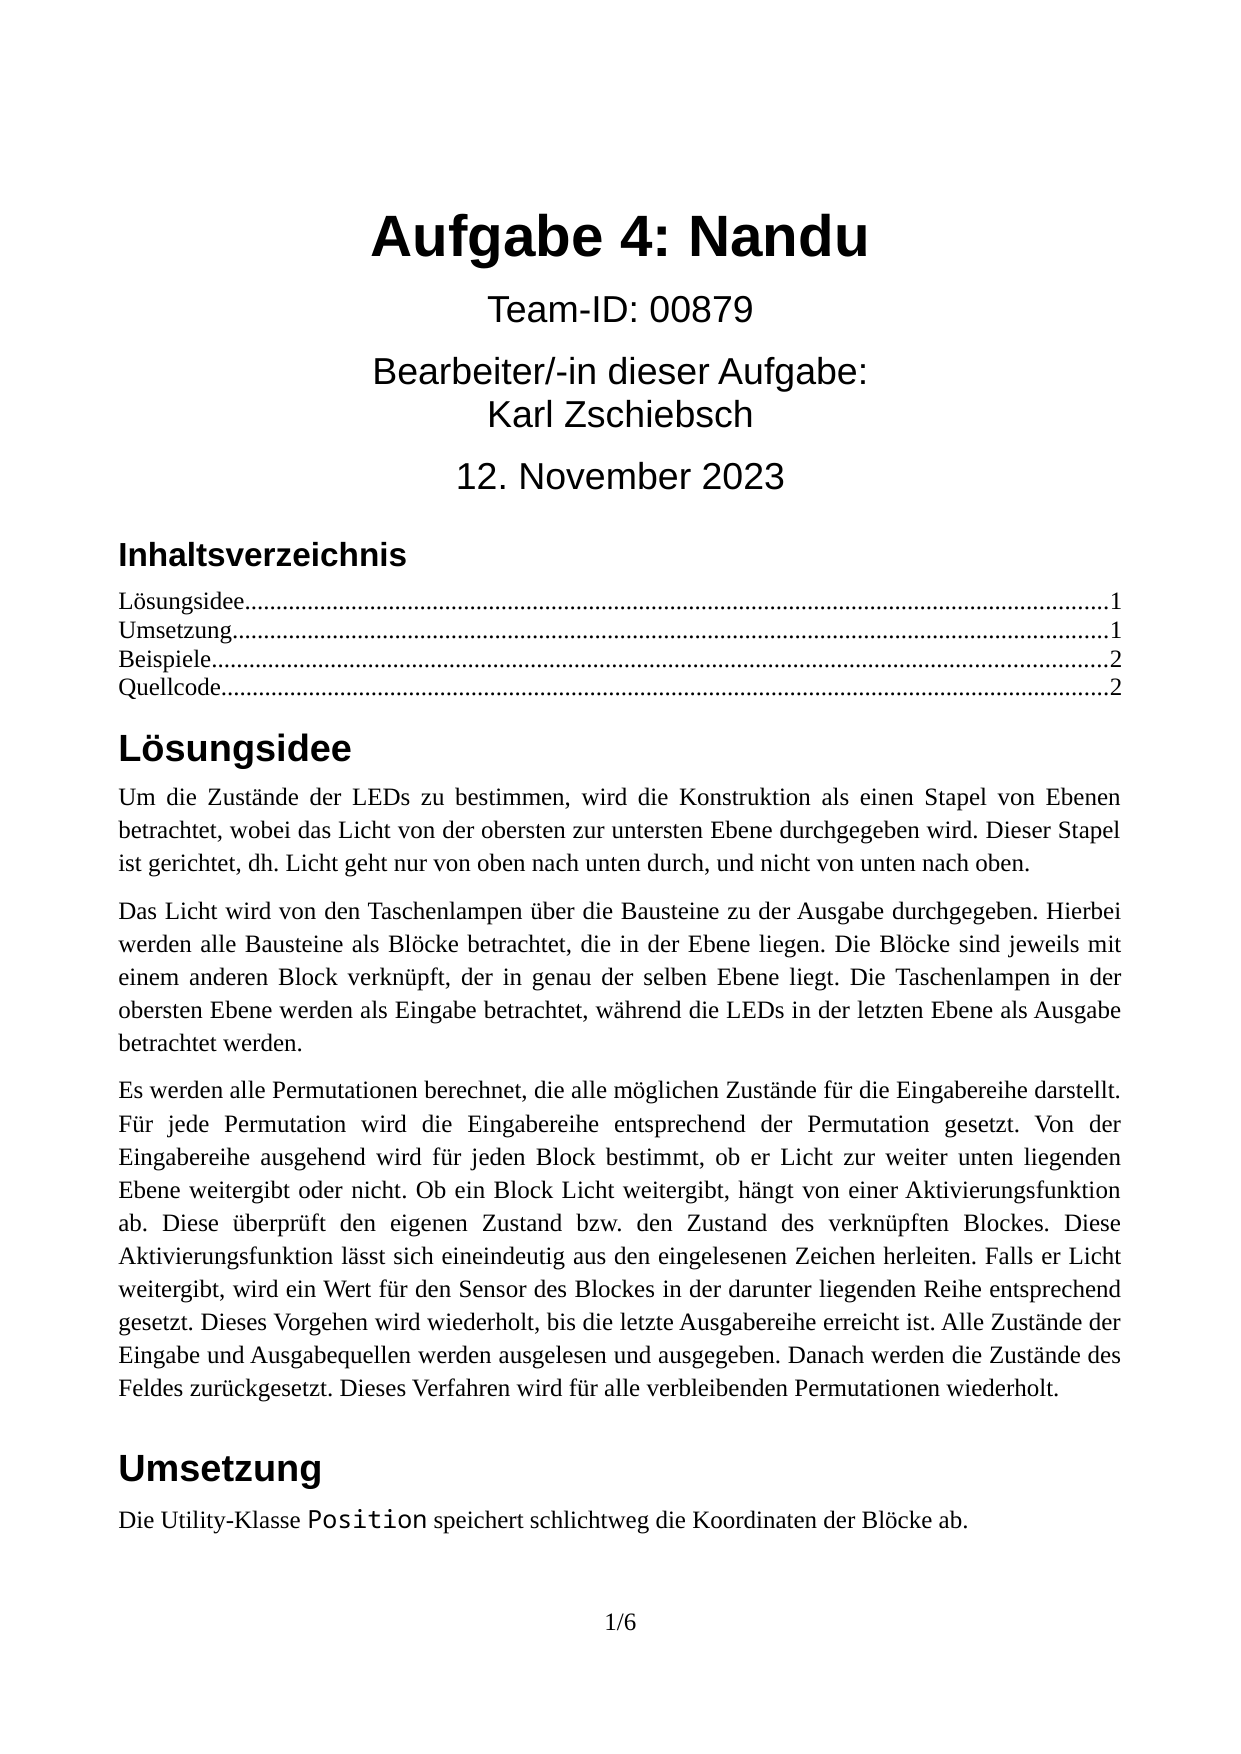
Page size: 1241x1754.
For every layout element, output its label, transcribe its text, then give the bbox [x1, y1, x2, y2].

text Es werden alle Permutationen berechnet, die alle möglichen Zustände für die Eingabereihe darstellt. Für jede Permutation wird die Eingabereihe entsprechend der Permutation gesetzt. Von der Eingabereihe ausgehend wird für jeden Block bestimmt, ob er Licht zur weiter unten liegenden Ebene weitergibt oder nicht. Ob ein Block Licht weitergibt, hängt von einer Aktivierungsfunktion ab. Diese überprüft den eigenen Zustand bzw. den Zustand des verknüpften Blockes. Diese Aktivierungsfunktion lässt sich eineindeutig aus den eingelesenen Zeichen herleiten. Falls er Licht weitergibt, wird ein Wert für den Sensor des Blockes in der darunter liegenden Reihe entsprechend gesetzt. Dieses Vorgehen wird wiederholt, bis die letzte Ausgabereihe erreicht ist. Alle Zustände der Eingabe und Ausgabequellen werden ausgelesen und ausgegeben. Danach werden die Zustände des Feldes zurückgesetzt. Dieses Verfahren wird für alle verbleibenden Permutationen wiederholt. [118, 1076, 1122, 1402]
subtitle Team-ID: 00879 [118, 288, 1122, 331]
subtitle 12. November 2023 [118, 454, 1122, 498]
text Quellcode 2 [118, 672, 1122, 701]
text Beispiele 2 [118, 644, 1122, 672]
title Aufgabe 4: Nandu [118, 202, 1122, 269]
text Das Licht wird von den Taschenlampen über die Bausteine zu der Ausgabe durchgegeben. Hierbei werden alle Bausteine als Blöcke betrachtet, die in der Ebene liegen. Die Blöcke sind jeweils mit einem anderen Block verknüpft, der in genau der selben Ebene liegt. Die Taschenlampen in der obersten Ebene werden als Eingabe betrachtet, während die LEDs in der letzten Ebene als Ausgabe betrachtet werden. [118, 896, 1122, 1057]
text Um die Zustände der LEDs zu bestimmen, wird die Konstruktion als einen Stapel von Ebenen betrachtet, wobei das Licht von der obersten zur untersten Ebene durchgegeben wird. Dieser Stapel ist gerichtet, dh. Licht geht nur von oben nach unten durch, und nicht von unten nach oben. [118, 782, 1122, 877]
subtitle Lösungsidee [118, 726, 1122, 770]
text Die Utility-Klasse Position speichert schlichtweg die Koordinaten der Blöcke ab. [118, 1502, 1122, 1536]
text Umsetzung 1 [118, 615, 1122, 644]
text Lösungsidee 1 [118, 586, 1122, 615]
subtitle Bearbeiter/-in dieser Aufgabe: Karl Zschiebsch [118, 349, 1122, 436]
subtitle Umsetzung [118, 1445, 1122, 1489]
subtitle Inhaltsverzeichnis [118, 535, 1122, 574]
